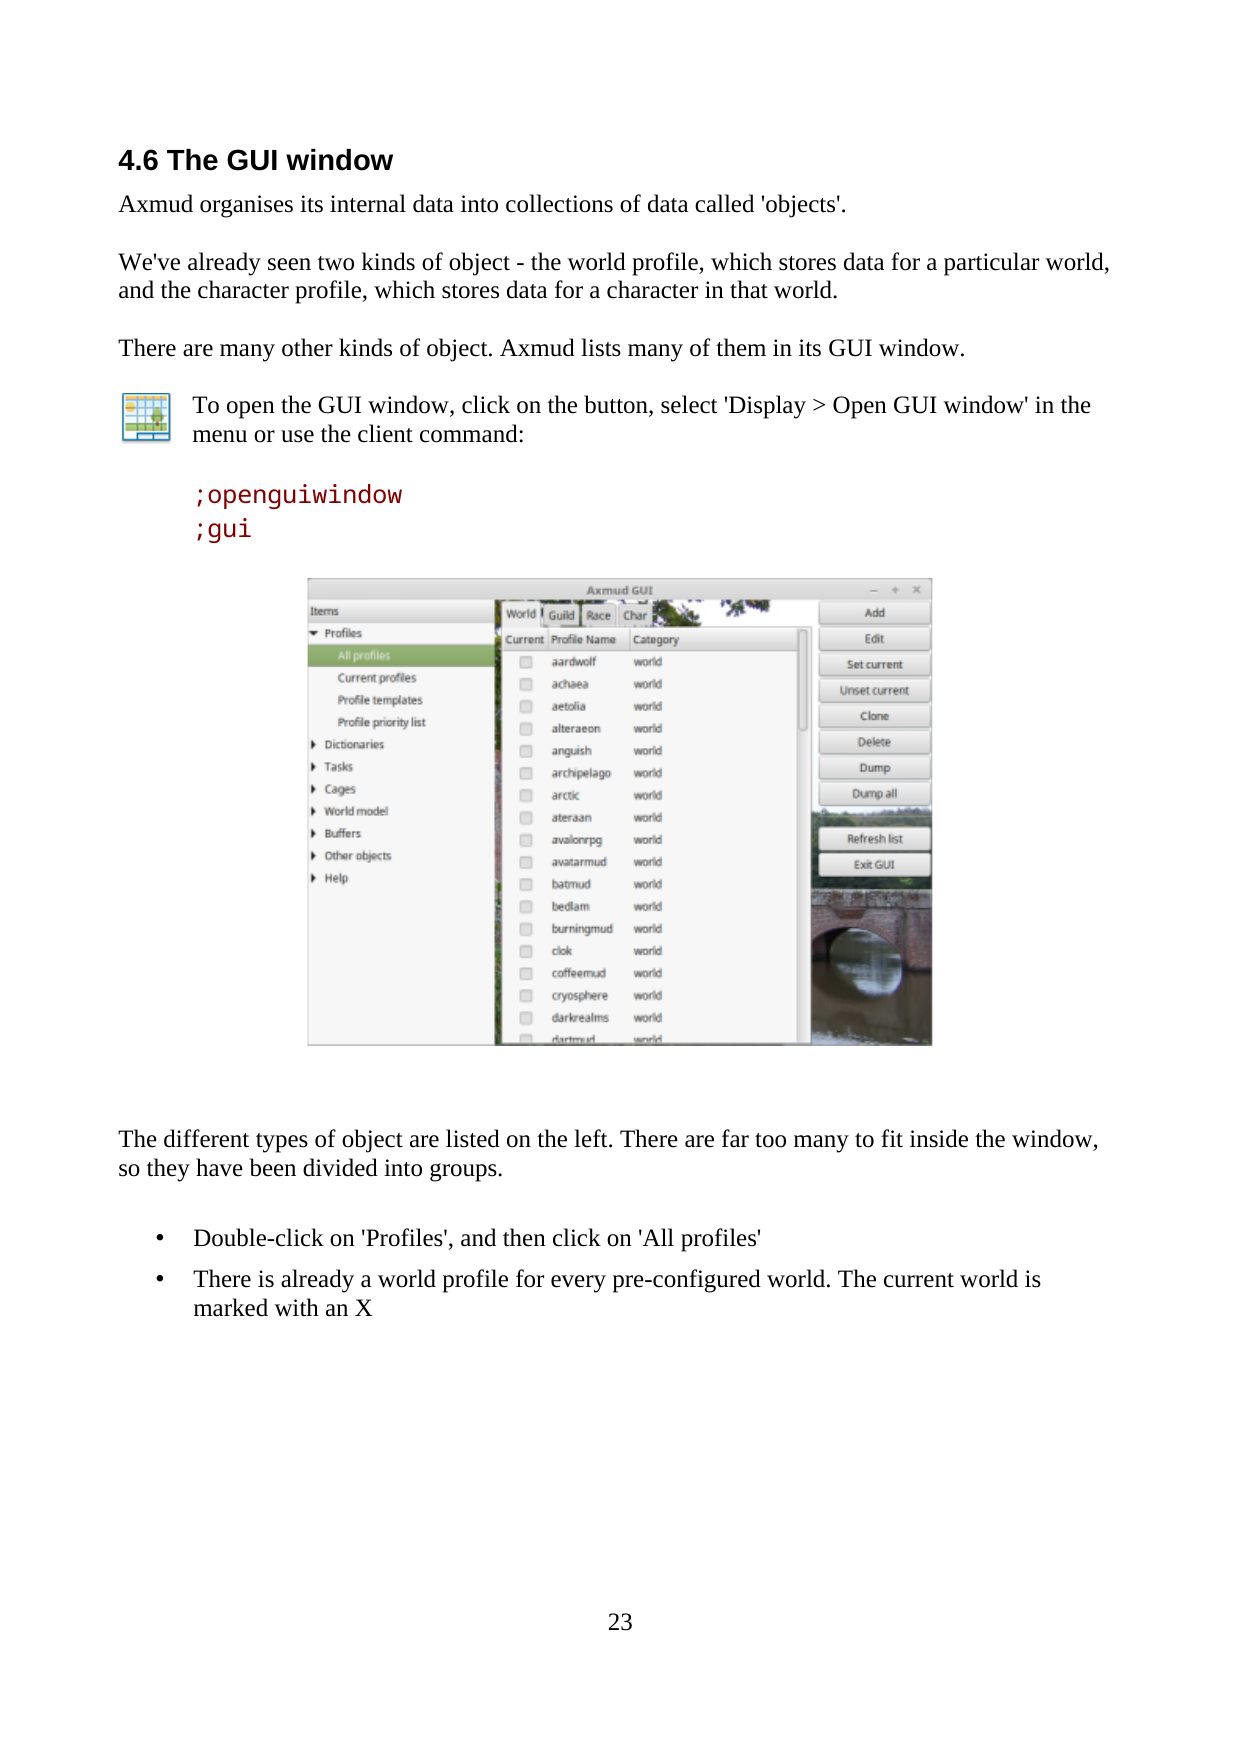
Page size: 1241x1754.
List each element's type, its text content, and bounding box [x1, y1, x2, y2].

picture [307, 578, 933, 1046]
text To open the GUI window, click on the button, select 'Display > Open GUI window' in the menu or use the client command: [118, 390, 1122, 448]
text Axmud organises its internal data into collections of data called 'objects'. [118, 189, 1122, 218]
subtitle 4.6 The GUI window [118, 143, 1122, 177]
text There are many other kinds of object. Axmud lists many of them in its GUI window. [118, 333, 1122, 362]
text The different types of object are listed on the left. There are far too many to fit inside the window, so they have been divided into groups. [118, 1124, 1122, 1181]
picture [121, 393, 172, 444]
text ;openguiwindow [118, 477, 1122, 511]
list Double-click on 'Profiles', and then click on 'All profiles' [156, 1223, 1122, 1251]
text ;gui [118, 511, 1122, 545]
list There is already a world profile for every pre-configured world. The current world is marked with an X [156, 1264, 1122, 1321]
text We've already seen two kinds of object - the world profile, which stores data for a particular world, and the character profile, which stores data for a character in that world. [118, 247, 1122, 304]
